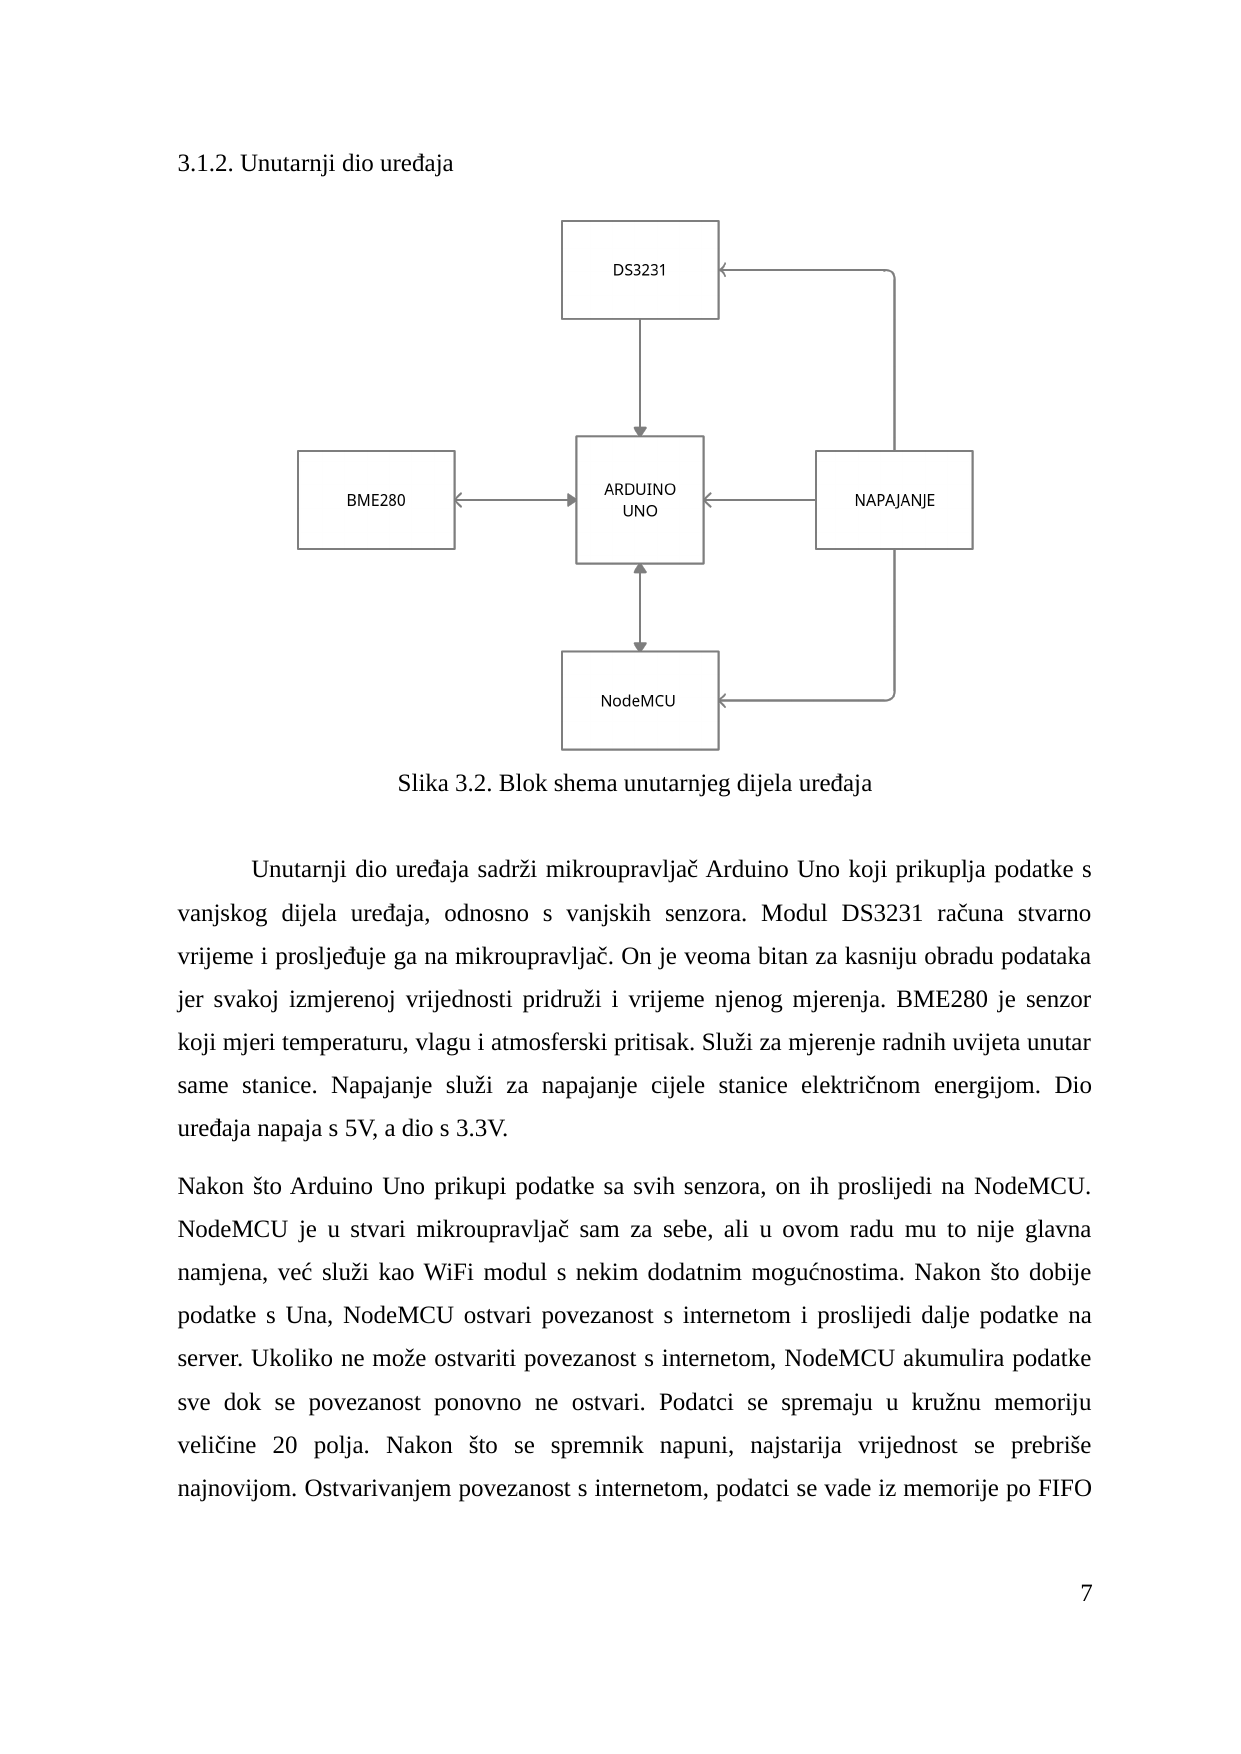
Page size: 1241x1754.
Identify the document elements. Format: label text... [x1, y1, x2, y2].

text Nakon što Arduino Uno prikupi podatke sa svih senzora, on ih proslijedi na NodeMCU. NodeMCU je u stvari mikroupravljač sam za sebe, ali u ovom radu mu to nije glavna namjena, već služi kao WiFi modul s nekim dodatnim mogućnostima. Nakon što dobije podatke s Una, NodeMCU ostvari povezanost s internetom i proslijedi dalje podatke na server. Ukoliko ne može ostvariti povezanost s internetom, NodeMCU akumulira podatke sve dok se povezanost ponovno ne ostvari. Podatci se spremaju u kružnu memoriju veličine 20 polja. Nakon što se spremnik napuni, najstarija vrijednost se prebriše najnovijom. Ostvarivanjem povezanost s internetom, podatci se vade iz memorije po FIFO [177, 1171, 1093, 1502]
text Slika 3.2. Blok shema unutarnjeg dijela uređaja [278, 769, 992, 797]
picture [278, 201, 992, 769]
text Unutarnji dio uređaja sadrži mikroupravljač Arduino Uno koji prikuplja podatke s vanjskog dijela uređaja, odnosno s vanjskih senzora. Modul DS3231 računa stvarno vrijeme i prosljeđuje ga na mikroupravljač. On je veoma bitan za kasniju obradu podataka jer svakoj izmjerenoj vrijednosti pridruži i vrijeme njenog mjerenja. BME280 je senzor koji mjeri temperaturu, vlagu i atmosferski pritisak. Služi za mjerenje radnih uvijeta unutar same stanice. Napajanje služi za napajanje cijele stanice električnom energijom. Dio uređaja napaja s 5V, a dio s 3.3V. [177, 189, 1093, 1142]
subtitle 3.1.2. Unutarnji dio uređaja [177, 148, 1093, 176]
